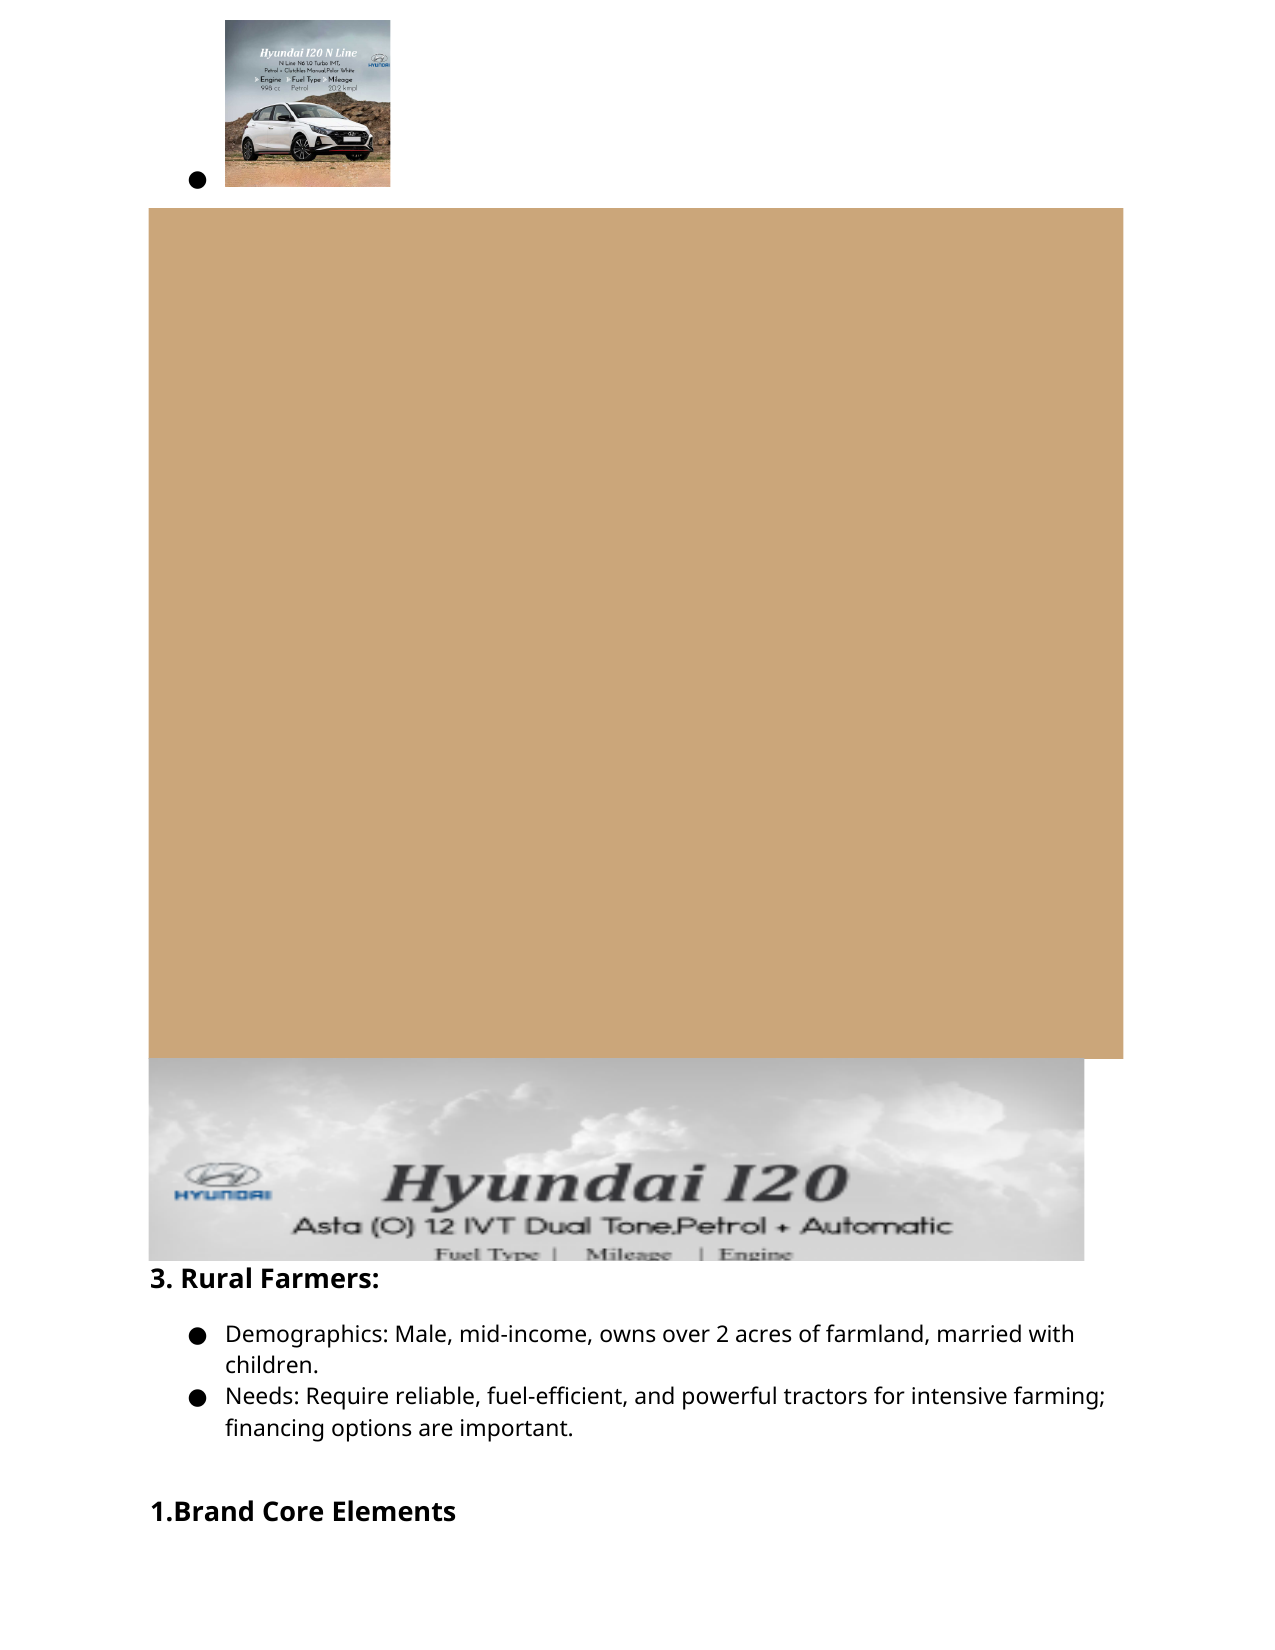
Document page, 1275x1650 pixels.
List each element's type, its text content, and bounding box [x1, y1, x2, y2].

subtitle 1.Brand Core Elements [150, 1493, 939, 1529]
subtitle 3. Rural Farmers: [150, 1261, 939, 1297]
picture [225, 20, 391, 187]
picture [148, 208, 1124, 1261]
list Demographics: Male, mid-income, owns over 2 acres of farmland, married with children. [187, 1318, 1125, 1380]
list Needs: Require reliable, fuel-efficient, and powerful tractors for intensive farming; financing options are important. [187, 1380, 1125, 1443]
